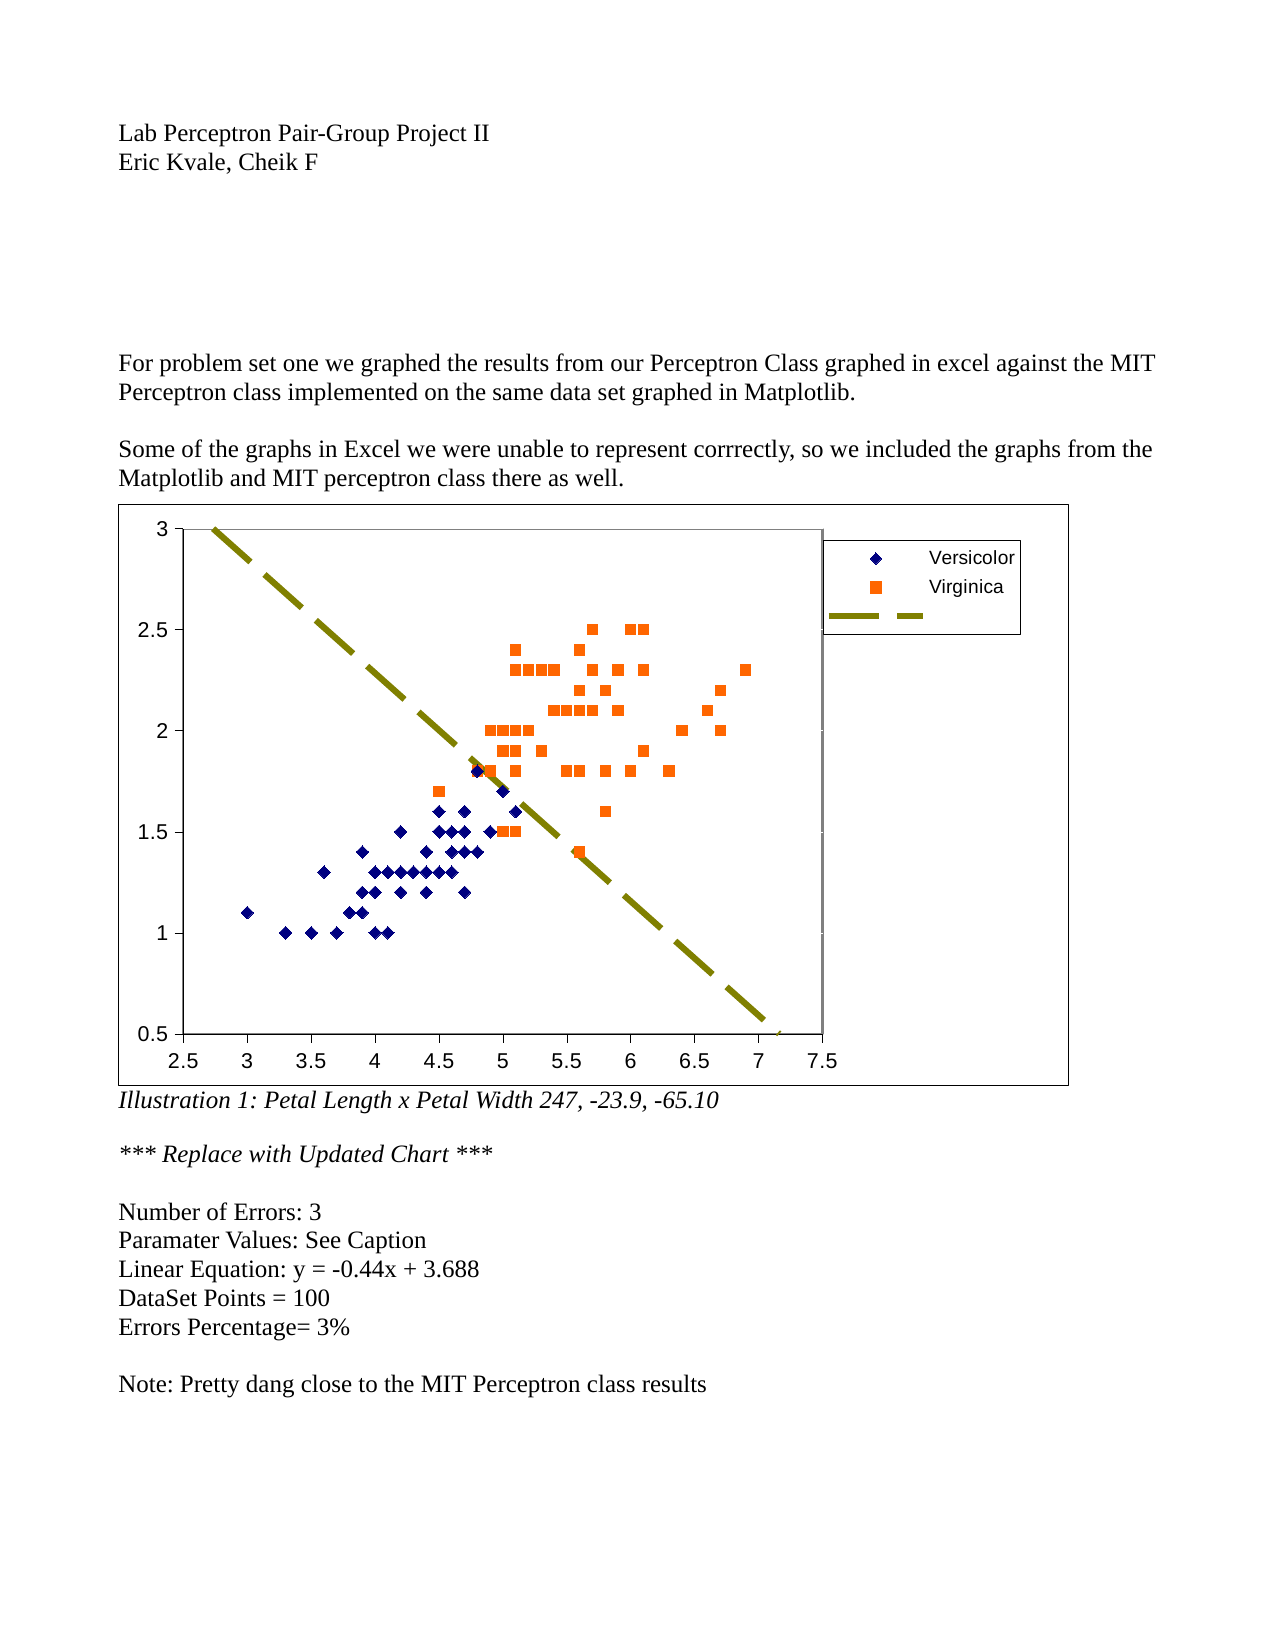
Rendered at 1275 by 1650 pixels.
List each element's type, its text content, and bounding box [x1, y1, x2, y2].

text Eric Kvale, Cheik F [118, 147, 1157, 176]
table_header [332, 1398, 444, 1431]
text Some of the graphs in Excel we were unable to represent corrrectly, so we included the graphs from the Matplotlib and MIT perceptron class there as well. [118, 434, 1157, 492]
text Errors Percentage= 3% [118, 1312, 1157, 1341]
text Lab Perceptron Pair-Group Project II [118, 118, 1157, 147]
text Paramater Values: See Caption [118, 1226, 1157, 1254]
table_header [107, 1398, 219, 1431]
text For problem set one we graphed the results from our Perceptron Class graphed in excel against the MIT Perceptron class implemented on the same data set graphed in Matplotlib. [118, 348, 1157, 406]
text Linear Equation: y = -0.44x + 3.688 [118, 1254, 1157, 1283]
table_header [219, 1398, 332, 1431]
text DataSet Points = 100 [118, 1283, 1157, 1312]
text Note: Pretty dang close to the MIT Perceptron class results [118, 1369, 1157, 1398]
text Illustration 1: Petal Length x Petal Width 247, -23.9, -65.10 [118, 1086, 1069, 1114]
text Number of Errors: 3 [118, 1197, 1157, 1226]
text *** Replace with Updated Chart *** [118, 1139, 1069, 1168]
